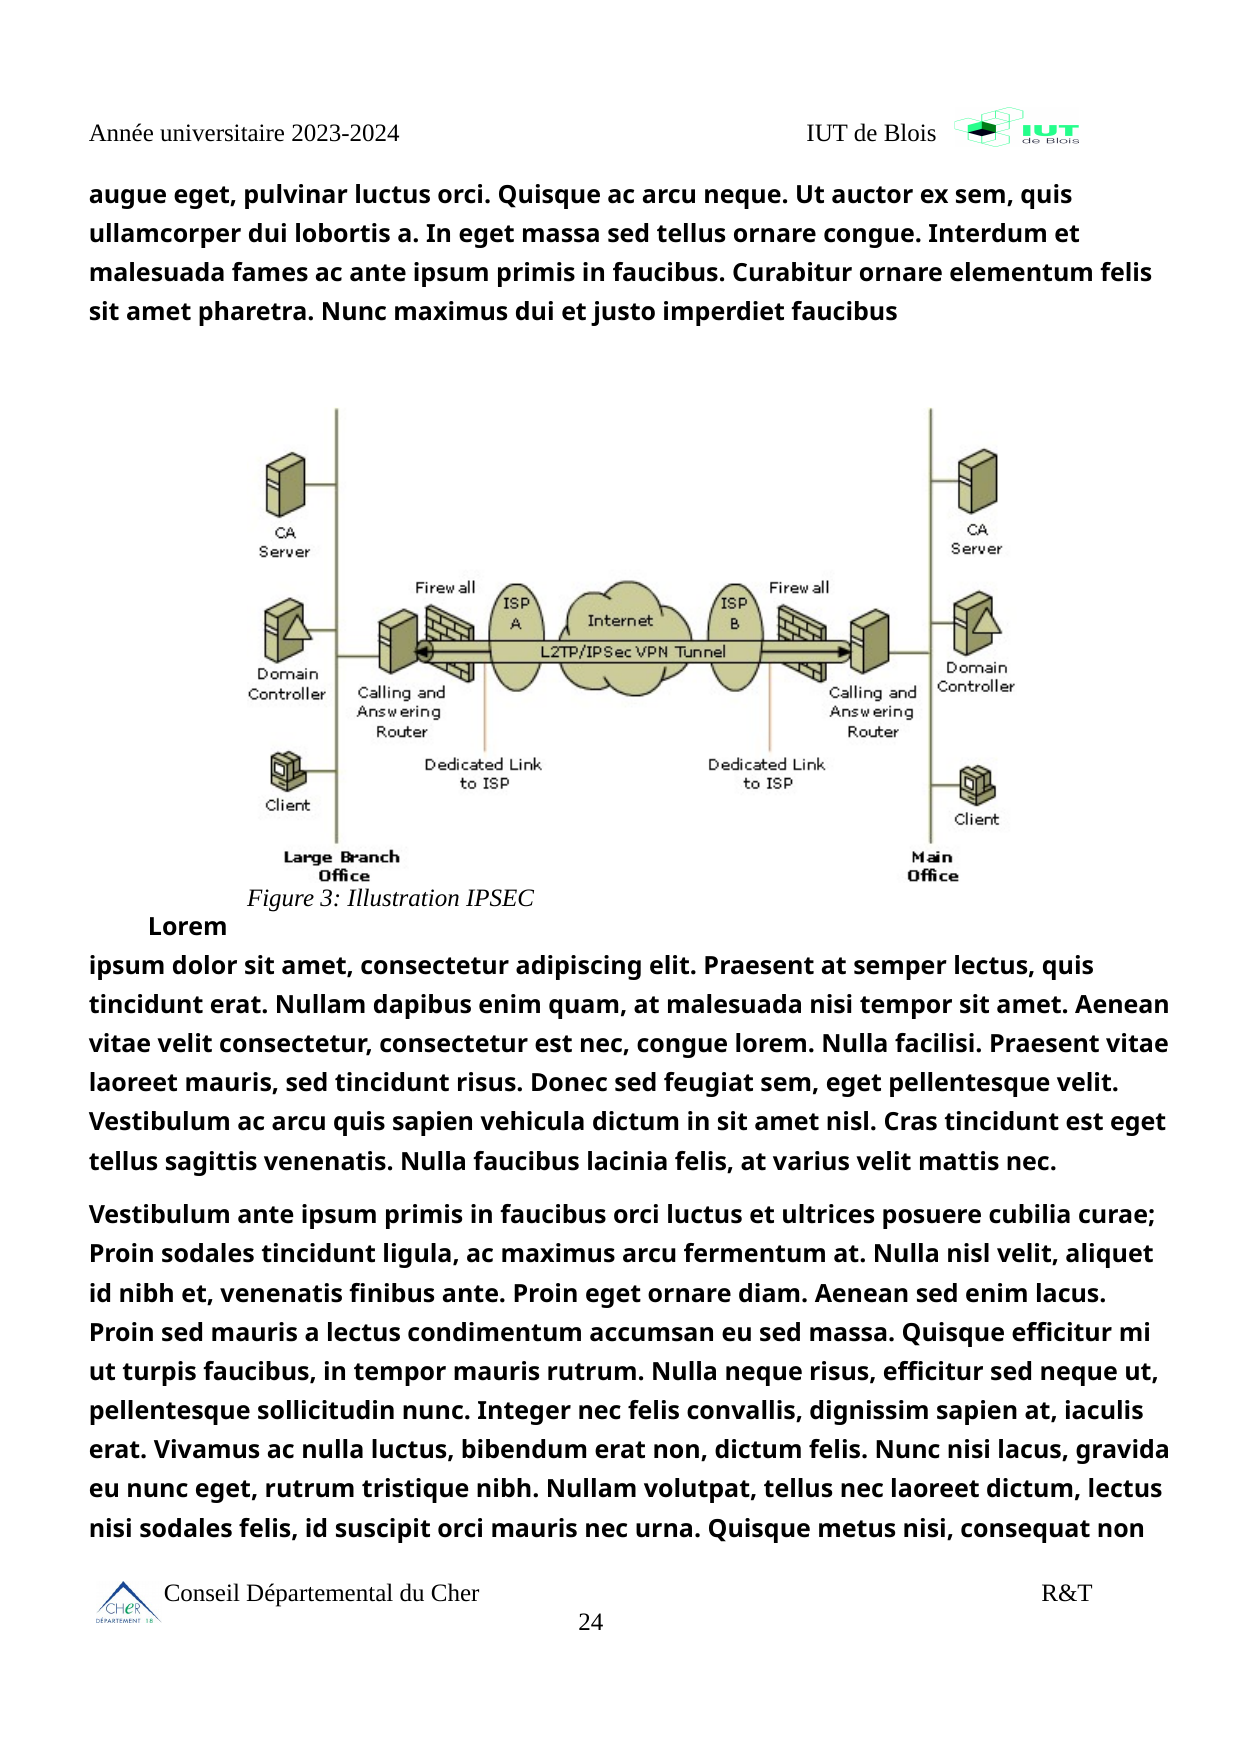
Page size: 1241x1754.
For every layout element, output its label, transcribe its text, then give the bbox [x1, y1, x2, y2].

picture [954, 107, 1079, 147]
text Vestibulum ante ipsum primis in faucibus orci luctus et ultrices posuere cubilia curae; Proin sodales tincidunt ligula, ac maximus arcu fermentum at. Nulla nisl velit, aliquet id nibh et, venenatis finibus ante. Proin eget ornare diam. Aenean sed enim lacus. Proin sed mauris a lectus condimentum accumsan eu sed massa. Quisque efficitur mi ut turpis faucibus, in tempor mauris rutrum. Nulla neque risus, efficitur sed neque ut, pellentesque sollicitudin nunc. Integer nec felis convallis, dignissim sapien at, iaculis erat. Vivamus ac nulla luctus, bibendum erat non, dictum felis. Nunc nisi lacus, gravida eu nunc eget, rutrum tristique nibh. Nullam volutpat, tellus nec laoreet dictum, lectus nisi sodales felis, id suscipit orci mauris nec urna. Quisque metus nisi, consequat non [88, 1197, 1175, 1544]
picture [96, 1581, 162, 1623]
picture [246, 407, 1018, 883]
text Figure 3: Illustration IPSEC [247, 883, 1017, 911]
text augue eget, pulvinar luctus orci. Quisque ac arcu neque. Ut auctor ex sem, quis ullamcorper dui lobortis a. In eget massa sed tellus ornare congue. Interdum et malesuada fames ac ante ipsum primis in faucibus. Curabitur ornare elementum felis sit amet pharetra. Nunc maximus dui et justo imperdiet faucibus [88, 176, 1175, 328]
text Lorem ipsum dolor sit amet, consectetur adipiscing elit. Praesent at semper lectus, quis tincidunt erat. Nullam dapibus enim quam, at malesuada nisi tempor sit amet. Aenean vitae velit consectetur, consectetur est nec, congue lorem. Nulla facilisi. Praesent vitae laoreet mauris, sed tincidunt risus. Donec sed feugiat sem, eget pellentesque velit. Vestibulum ac arcu quis sapien vehicula dictum in sit amet nisl. Cras tincidunt est eget tellus sagittis venenatis. Nulla faucibus lacinia felis, at varius velit mattis nec. [88, 908, 1175, 1177]
